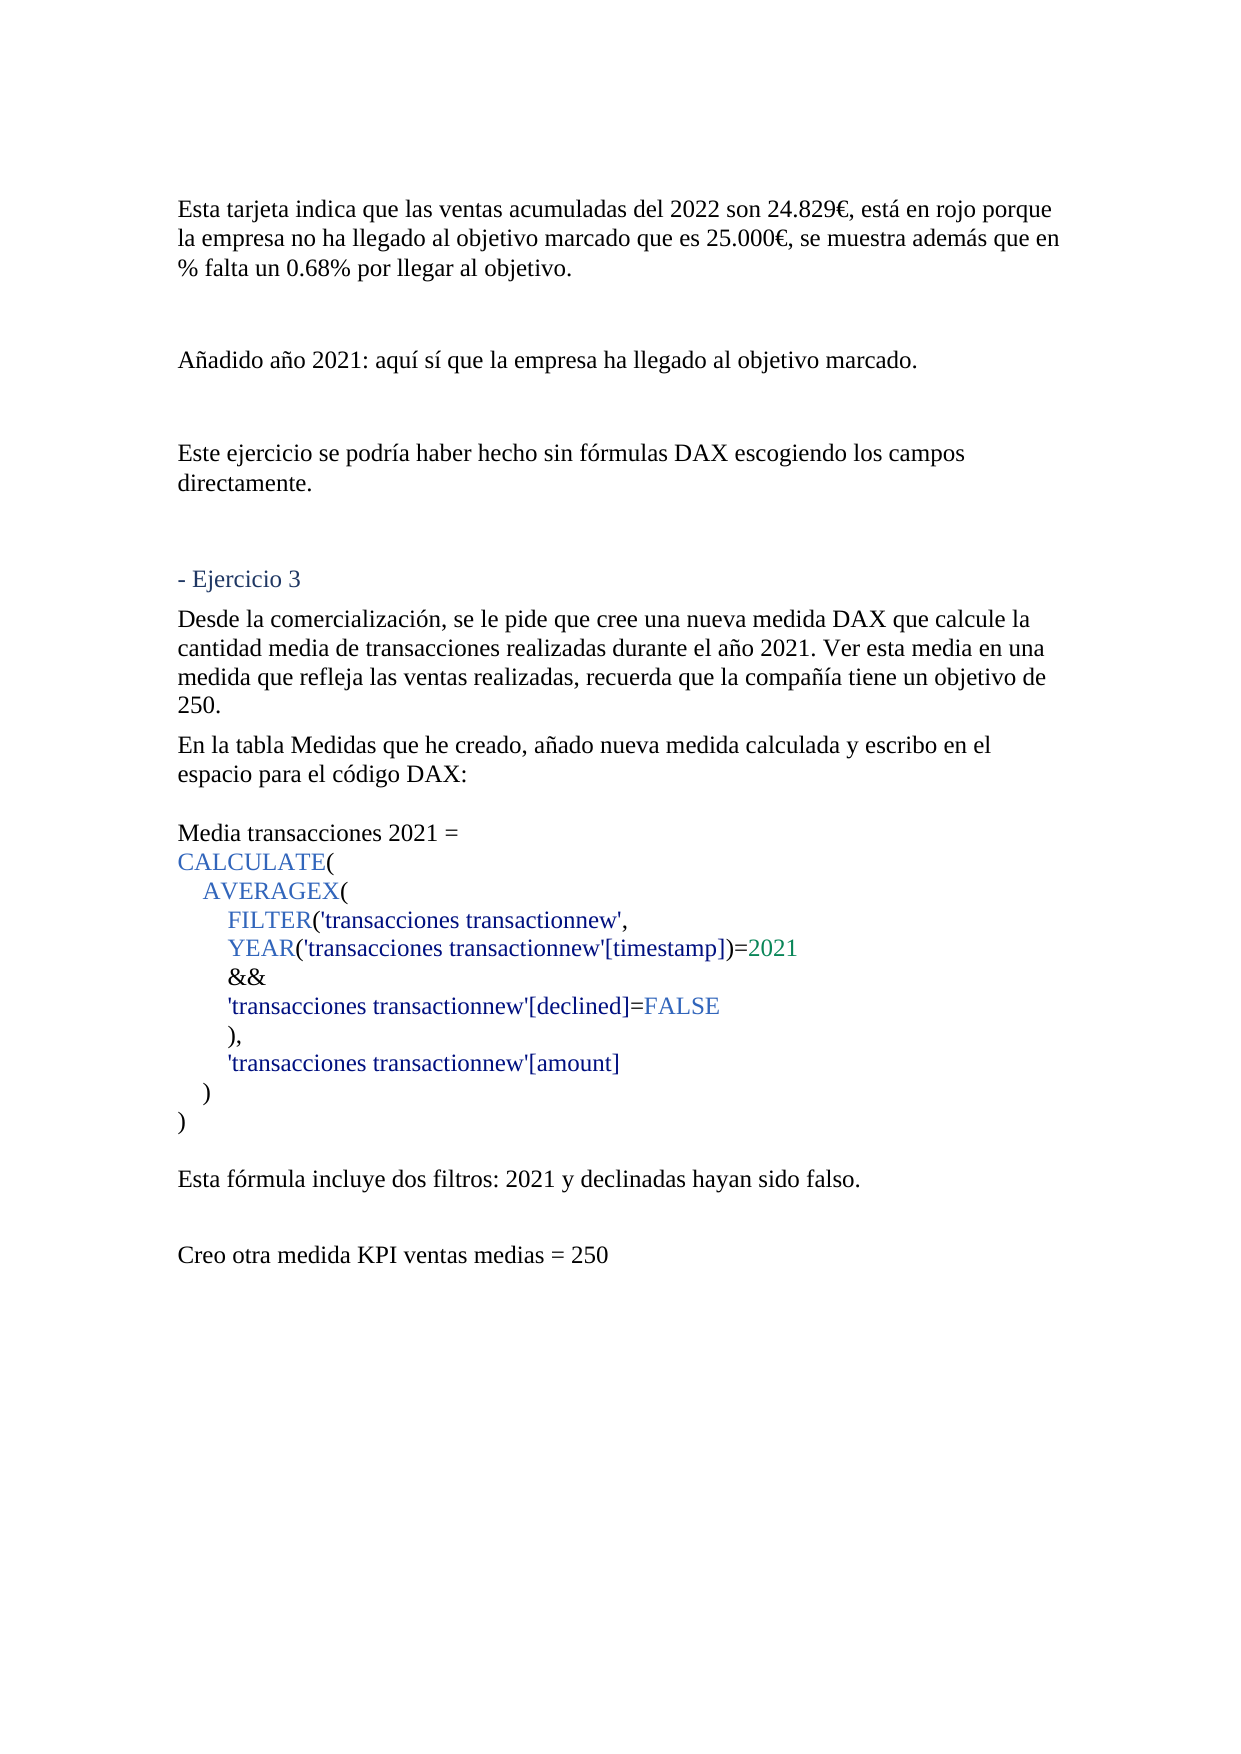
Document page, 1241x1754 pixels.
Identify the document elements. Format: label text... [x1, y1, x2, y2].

text ), [177, 1020, 1063, 1048]
text Este ejercicio se podría haber hecho sin fórmulas DAX escogiendo los campos directamente. [177, 438, 1063, 496]
text Esta tarjeta indica que las ventas acumuladas del 2022 son 24.829€, está en rojo porque la empresa no ha llegado al objetivo marcado que es 25.000€, se muestra además que en % falta un 0.68% por llegar al objetivo. [177, 194, 1063, 282]
text Esta fórmula incluye dos filtros: 2021 y declinadas hayan sido falso. [177, 1164, 1063, 1193]
text Creo otra medida KPI ventas medias = 250 [177, 1240, 1063, 1269]
text 'transacciones transactionnew'[amount] [177, 1048, 1063, 1077]
text AVERAGEX( [177, 876, 1063, 905]
text YEAR('transacciones transactionnew'[timestamp])=2021 [177, 933, 1063, 962]
text 'transacciones transactionnew'[declined]=FALSE [177, 991, 1063, 1020]
text CALCULATE( [177, 847, 1063, 876]
text ) [177, 1106, 1063, 1135]
text Añadido año 2021: aquí sí que la empresa ha llegado al objetivo marcado. [177, 346, 1063, 374]
text ) [177, 1077, 1063, 1106]
text Media transacciones 2021 = [177, 818, 1063, 847]
text Desde la comercialización, se le pide que cree una nueva medida DAX que calcule la cantidad media de transacciones realizadas durante el año 2021. Ver esta media en una medida que refleja las ventas realizadas, recuerda que la compañía tiene un objetivo de 250. [177, 604, 1063, 719]
text FILTER('transacciones transactionnew', [177, 905, 1063, 933]
text && [177, 962, 1063, 991]
subtitle - Ejercicio 3 [177, 564, 1063, 593]
text En la tabla Medidas que he creado, añado nueva medida calculada y escribo en el espacio para el código DAX: [177, 730, 1063, 788]
